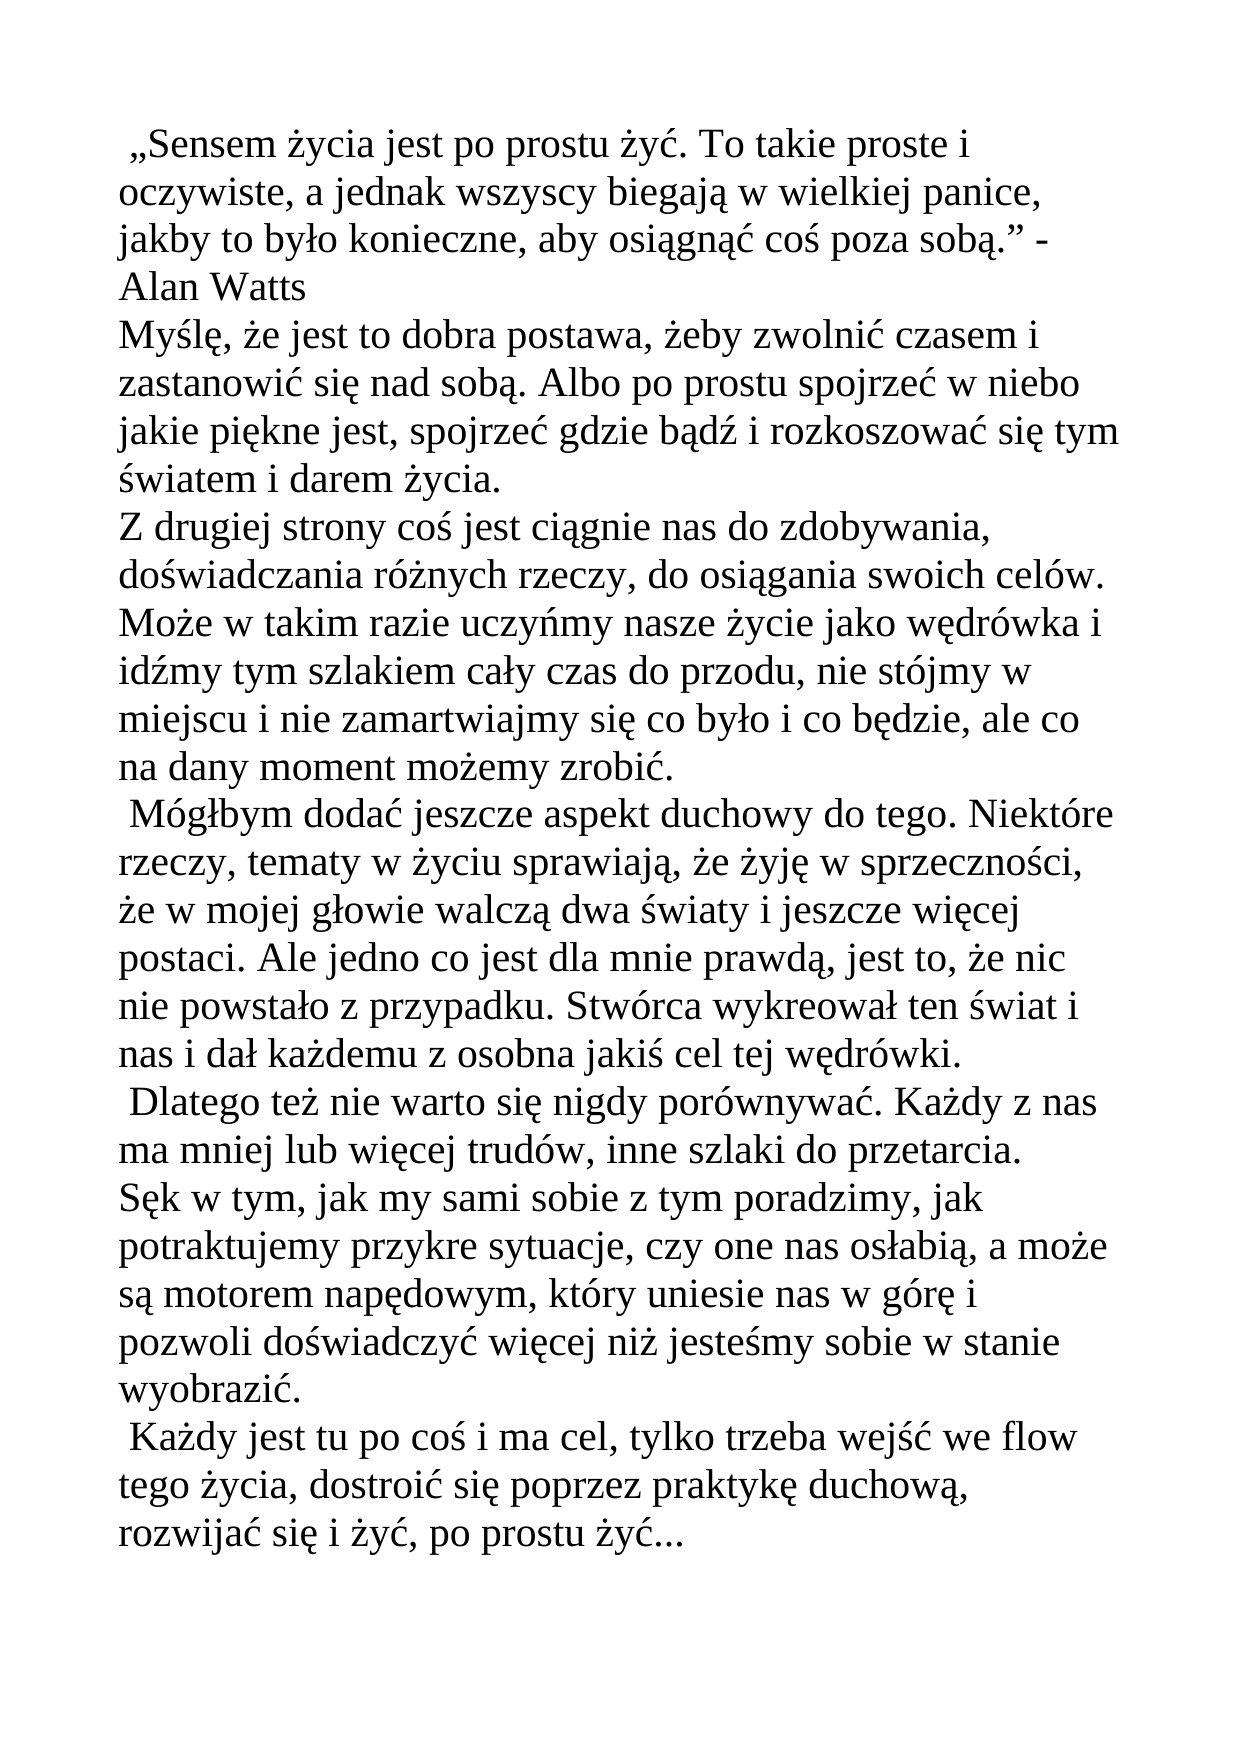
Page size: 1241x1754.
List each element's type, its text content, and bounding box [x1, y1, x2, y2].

text Dlatego też nie warto się nigdy porównywać. Każdy z nas ma mniej lub więcej trudów, inne szlaki do przetarcia. [118, 1076, 1122, 1172]
text Może w takim razie uczyńmy nasze życie jako wędrówka i idźmy tym szlakiem cały czas do przodu, nie stójmy w miejscu i nie zamartwiajmy się co było i co będzie, ale co na dany moment możemy zrobić. [118, 597, 1122, 789]
text „Sensem życia jest po prostu żyć. To takie proste i oczywiste, a jednak wszyscy biegają w wielkiej panice, jakby to było konieczne, aby osiągnąć coś poza sobą.” - Alan Watts [118, 118, 1122, 310]
text Myślę, że jest to dobra postawa, żeby zwolnić czasem i zastanowić się nad sobą. Albo po prostu spojrzeć w niebo jakie piękne jest, spojrzeć gdzie bądź i rozkoszować się tym światem i darem życia. [118, 310, 1122, 501]
text Każdy jest tu po coś i ma cel, tylko trzeba wejść we flow tego życia, dostroić się poprzez praktykę duchową, rozwijać się i żyć, po prostu żyć... [118, 1412, 1122, 1556]
text Mógłbym dodać jeszcze aspekt duchowy do tego. Niektóre rzeczy, tematy w życiu sprawiają, że żyję w sprzeczności, że w mojej głowie walczą dwa światy i jeszcze więcej postaci. Ale jedno co jest dla mnie prawdą, jest to, że nic nie powstało z przypadku. Stwórca wykreował ten świat i nas i dał każdemu z osobna jakiś cel tej wędrówki. [118, 789, 1122, 1076]
text Z drugiej strony coś jest ciągnie nas do zdobywania, doświadczania różnych rzeczy, do osiągania swoich celów. [118, 501, 1122, 597]
text Sęk w tym, jak my sami sobie z tym poradzimy, jak potraktujemy przykre sytuacje, czy one nas osłabią, a może są motorem napędowym, który uniesie nas w górę i pozwoli doświadczyć więcej niż jesteśmy sobie w stanie wyobrazić. [118, 1172, 1122, 1412]
